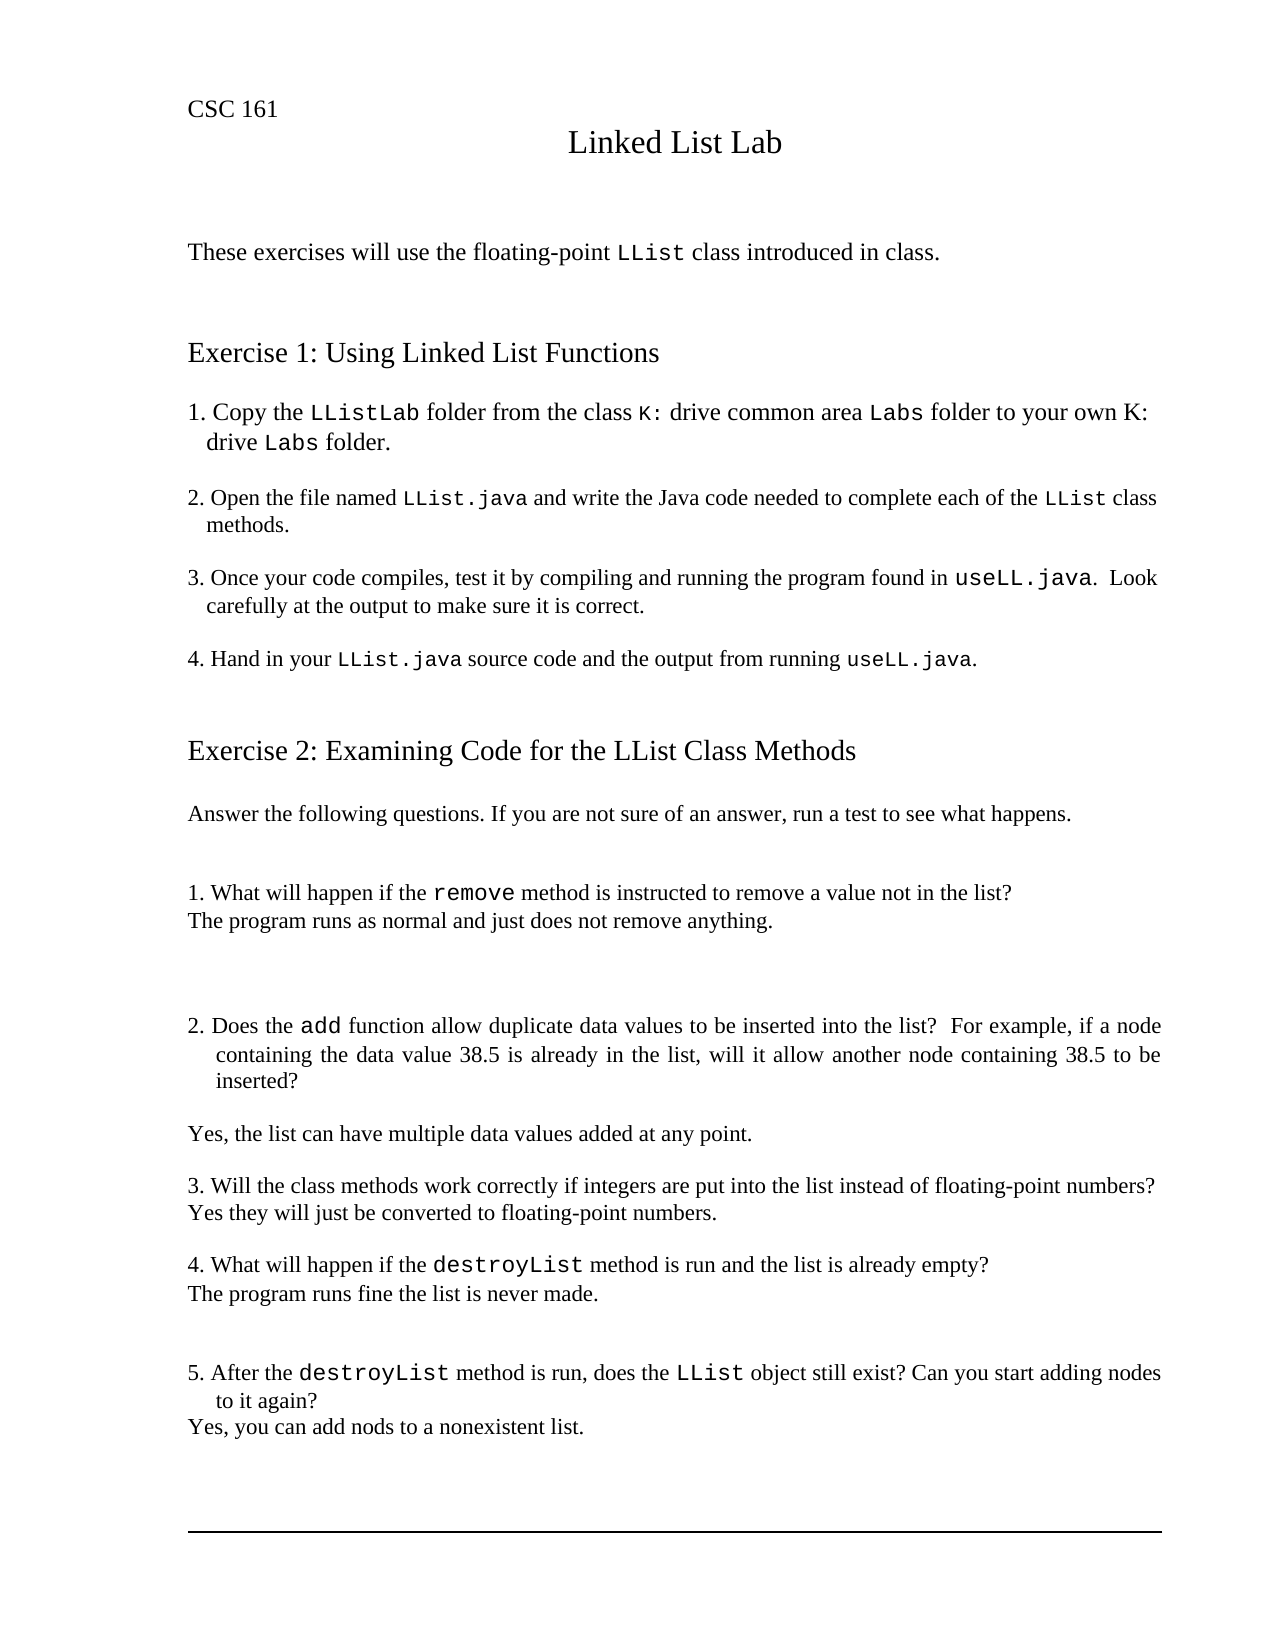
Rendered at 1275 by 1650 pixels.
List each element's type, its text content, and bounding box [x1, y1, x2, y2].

text 3. Once your code compiles, test it by compiling and running the program found in useLL.java. Look carefully at the output to make sure it is correct. [187, 564, 1162, 619]
text 3. Will the class methods work correctly if integers are put into the list instead of floating-point numbers? [187, 1172, 1162, 1199]
text Linked List Lab [187, 122, 1162, 161]
text Exercise 2: Examining Code for the LList Class Methods [187, 733, 1162, 766]
text The program runs as normal and just does not remove anything. [187, 907, 1162, 933]
text CSC 161 [187, 94, 1162, 122]
text 2. Open the file named LList.java and write the Java code needed to complete each of the LList class methods. [187, 484, 1162, 538]
text Yes, the list can have multiple data values added at any point. [187, 1120, 1162, 1146]
text 1. Copy the LListLab folder from the class K: drive common area Labs folder to your own K: drive Labs folder. [187, 397, 1162, 457]
text Answer the following questions. If you are not sure of an answer, run a test to see what happens. [187, 800, 1162, 826]
text Yes they will just be converted to floating-point numbers. [187, 1199, 1162, 1225]
text Exercise 1: Using Linked List Functions [187, 335, 1162, 368]
text Yes, you can add nods to a nonexistent list. [187, 1413, 1162, 1440]
text 4. What will happen if the destroyList method is run and the list is already empty? [187, 1251, 1162, 1280]
text These exercises will use the floating-point LList class introduced in class. [187, 237, 1162, 268]
text 1. What will happen if the remove method is instructed to remove a value not in the list? [187, 879, 1162, 907]
text 5. After the destroyList method is run, does the LList object still exist? Can you start adding nodes to it again? [187, 1359, 1162, 1413]
text The program runs fine the list is never made. [187, 1280, 1162, 1306]
text 2. Does the add function allow duplicate data values to be inserted into the list? For example, if a node containing the data value 38.5 is already in the list, will it allow another node containing 38.5 to be inserted? [187, 1012, 1162, 1093]
text 4. Hand in your LList.java source code and the output from running useLL.java. [187, 645, 1162, 673]
